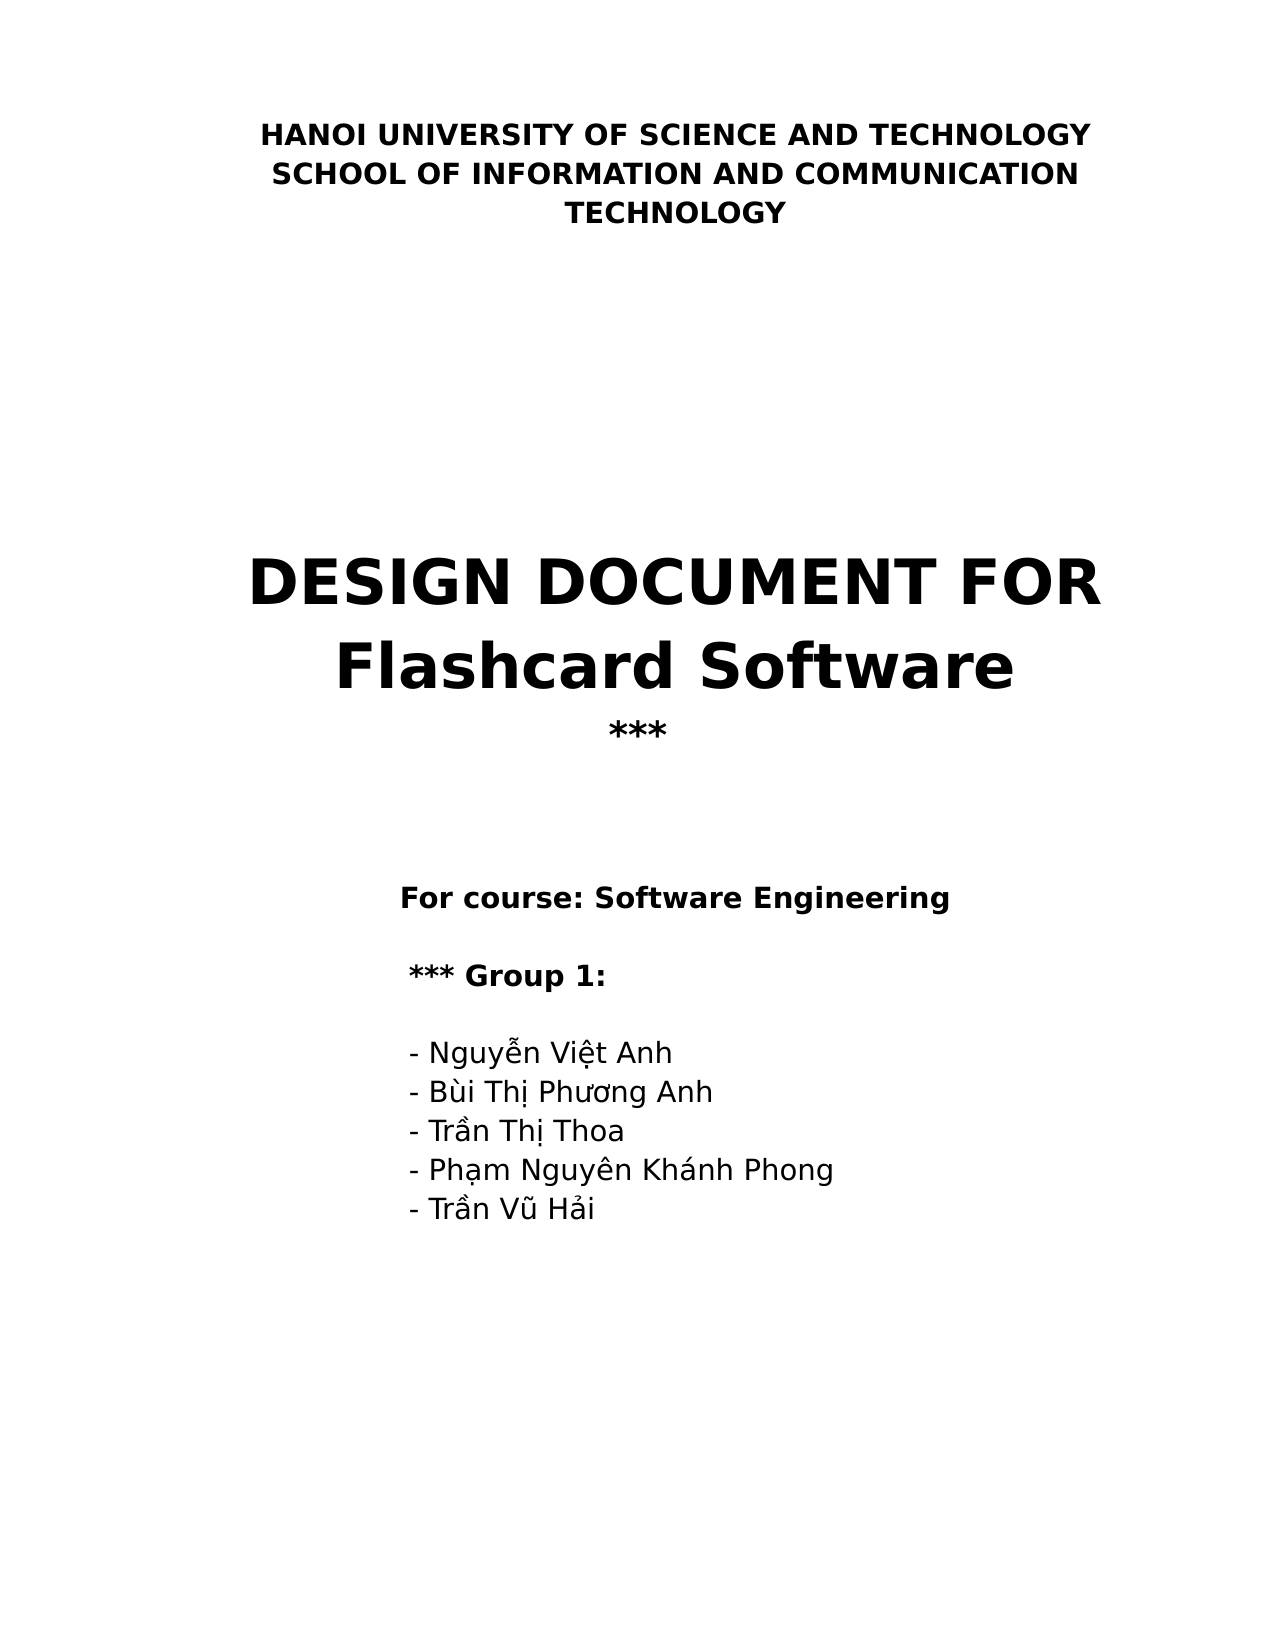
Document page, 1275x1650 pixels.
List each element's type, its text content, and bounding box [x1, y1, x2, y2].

text *** [118, 714, 1157, 758]
text HANOI UNIVERSITY OF SCIENCE AND TECHNOLOGY [193, 118, 1157, 152]
text - Phạm Nguyên Khánh Phong [409, 1154, 1176, 1188]
text - Trần Vũ Hải [409, 1193, 1176, 1227]
text - Bùi Thị Phương Anh [409, 1076, 1176, 1110]
text *** Group 1: [409, 920, 1176, 993]
text DESIGN DOCUMENT FOR [193, 547, 1157, 619]
text SCHOOL OF INFORMATION AND COMMUNICATION TECHNOLOGY [193, 157, 1157, 230]
text - Nguyễn Việt Anh [409, 998, 763, 1071]
text For course: Software Engineering [193, 881, 1157, 915]
text - Trần Thị Thoa [409, 1115, 1176, 1149]
text Flashcard Software [193, 630, 1157, 703]
